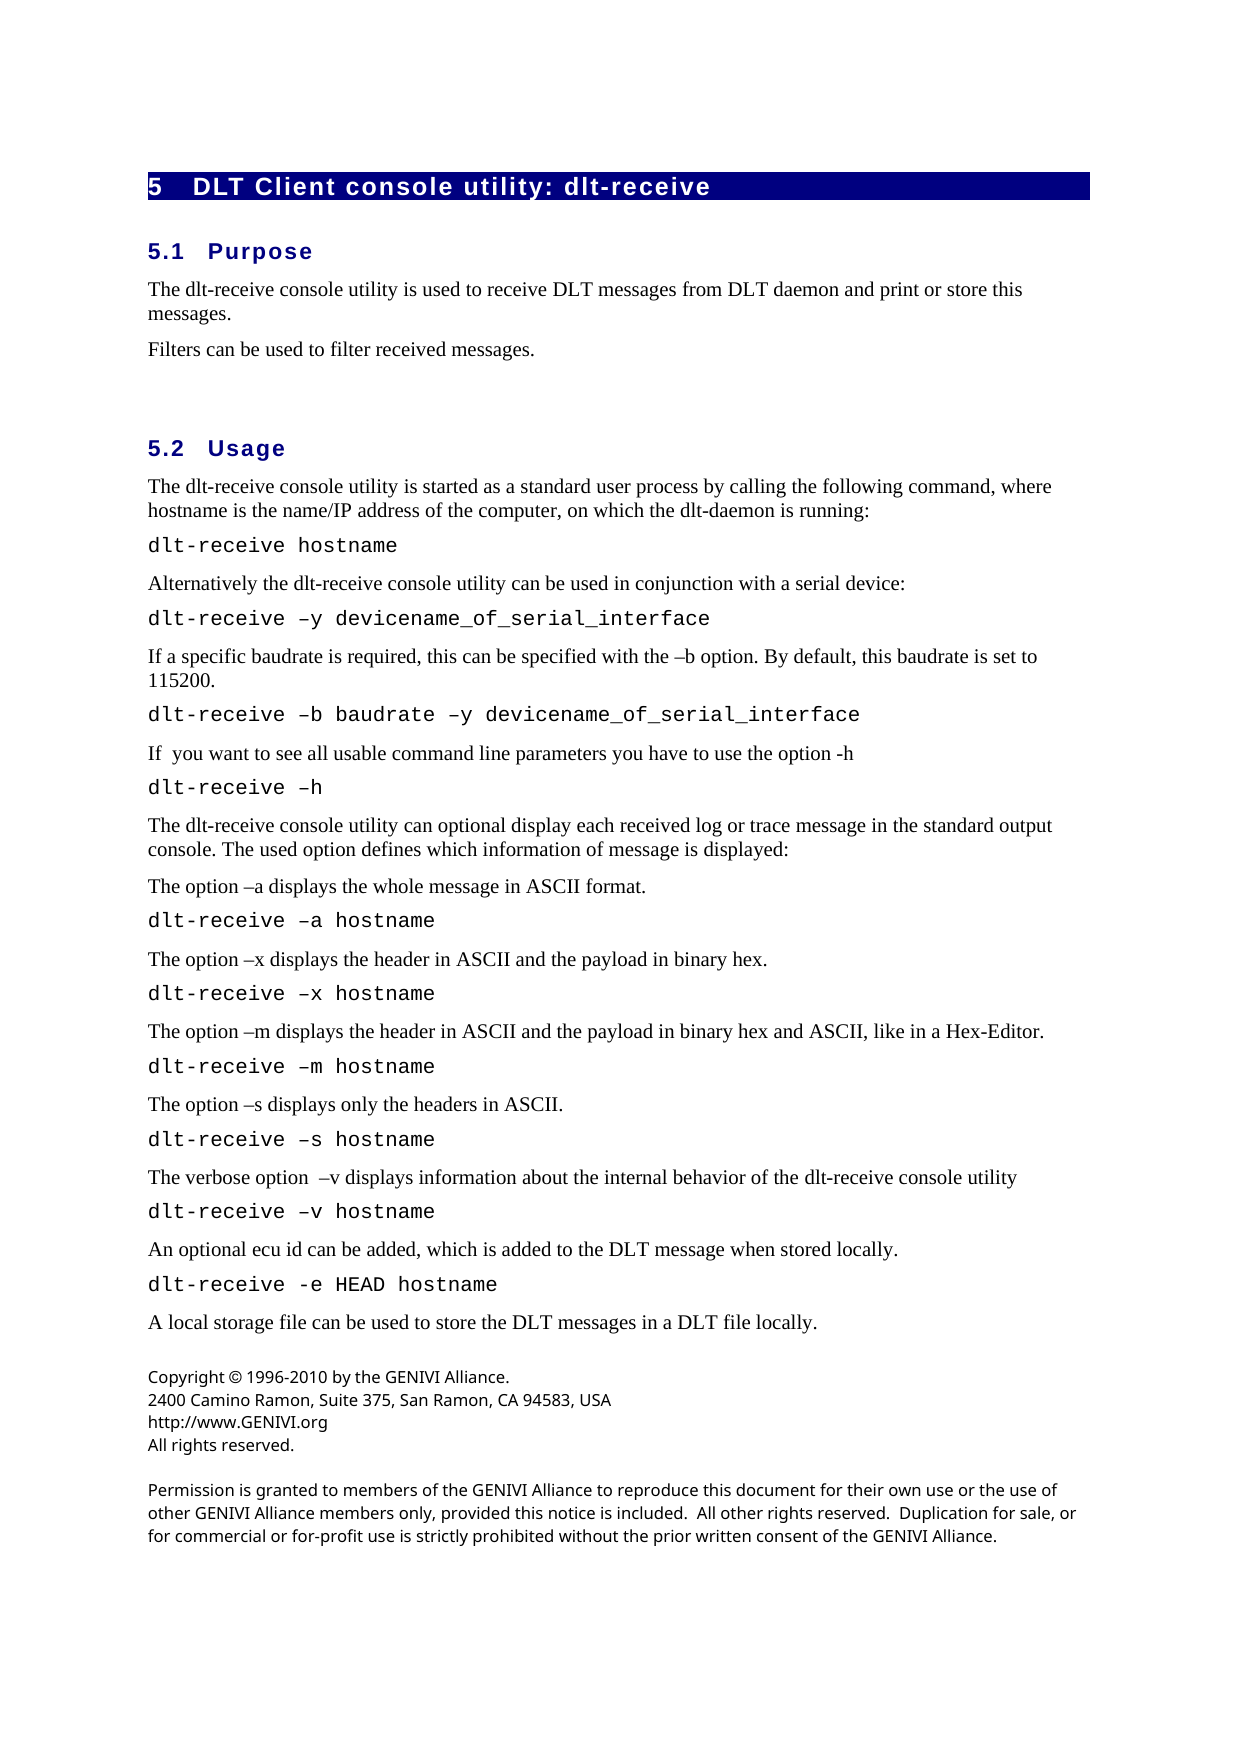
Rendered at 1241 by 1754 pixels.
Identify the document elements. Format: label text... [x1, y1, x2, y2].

text The dlt-receive console utility can optional display each received log or trace message in the standard output console. The used option defines which information of message is displayed: [148, 813, 1090, 861]
text dlt-receive –v hostname [148, 1201, 1090, 1225]
text dlt-receive hostname [148, 535, 1090, 558]
text dlt-receive -e HEAD hostname [148, 1274, 1090, 1298]
text Filters can be used to filter received messages. [148, 337, 1090, 361]
text Alternatively the dlt-receive console utility can be used in conjunction with a serial device: [148, 571, 1090, 595]
text The verbose option –v displays information about the internal behavior of the dlt-receive console utility [148, 1165, 1090, 1189]
text The option –a displays the whole message in ASCII format. [148, 874, 1090, 898]
text dlt-receive –h [148, 777, 1090, 801]
text The dlt-receive console utility is started as a standard user process by calling the following command, where hostname is the name/IP address of the computer, on which the dlt-daemon is running: [148, 474, 1090, 522]
text An optional ecu id can be added, which is added to the DLT message when stored locally. [148, 1237, 1090, 1261]
text dlt-receive –s hostname [148, 1128, 1090, 1152]
text The option –s displays only the headers in ASCII. [148, 1092, 1090, 1116]
text dlt-receive –b baudrate –y devicename_of_serial_interface [148, 704, 1090, 728]
subtitle Usage [148, 435, 1090, 462]
text dlt-receive –y devicename_of_serial_interface [148, 608, 1090, 631]
text dlt-receive –x hostname [148, 983, 1090, 1007]
subtitle DLT Client console utility: dlt-receive [148, 172, 1090, 200]
subtitle Purpose [148, 238, 1090, 264]
text The option –m displays the header in ASCII and the payload in binary hex and ASCII, like in a Hex-Editor. [148, 1019, 1090, 1043]
text dlt-receive –a hostname [148, 910, 1090, 934]
text dlt-receive –m hostname [148, 1056, 1090, 1079]
text A local storage file can be used to store the DLT messages in a DLT file locally. [148, 1310, 1090, 1334]
text The option –x displays the header in ASCII and the payload in binary hex. [148, 947, 1090, 971]
text If you want to see all usable command line parameters you have to use the option -h [148, 741, 1090, 764]
text If a specific baudrate is required, this can be specified with the –b option. By default, this baudrate is set to 115200. [148, 644, 1090, 692]
text The dlt-receive console utility is used to receive DLT messages from DLT daemon and print or store this messages. [148, 277, 1090, 325]
